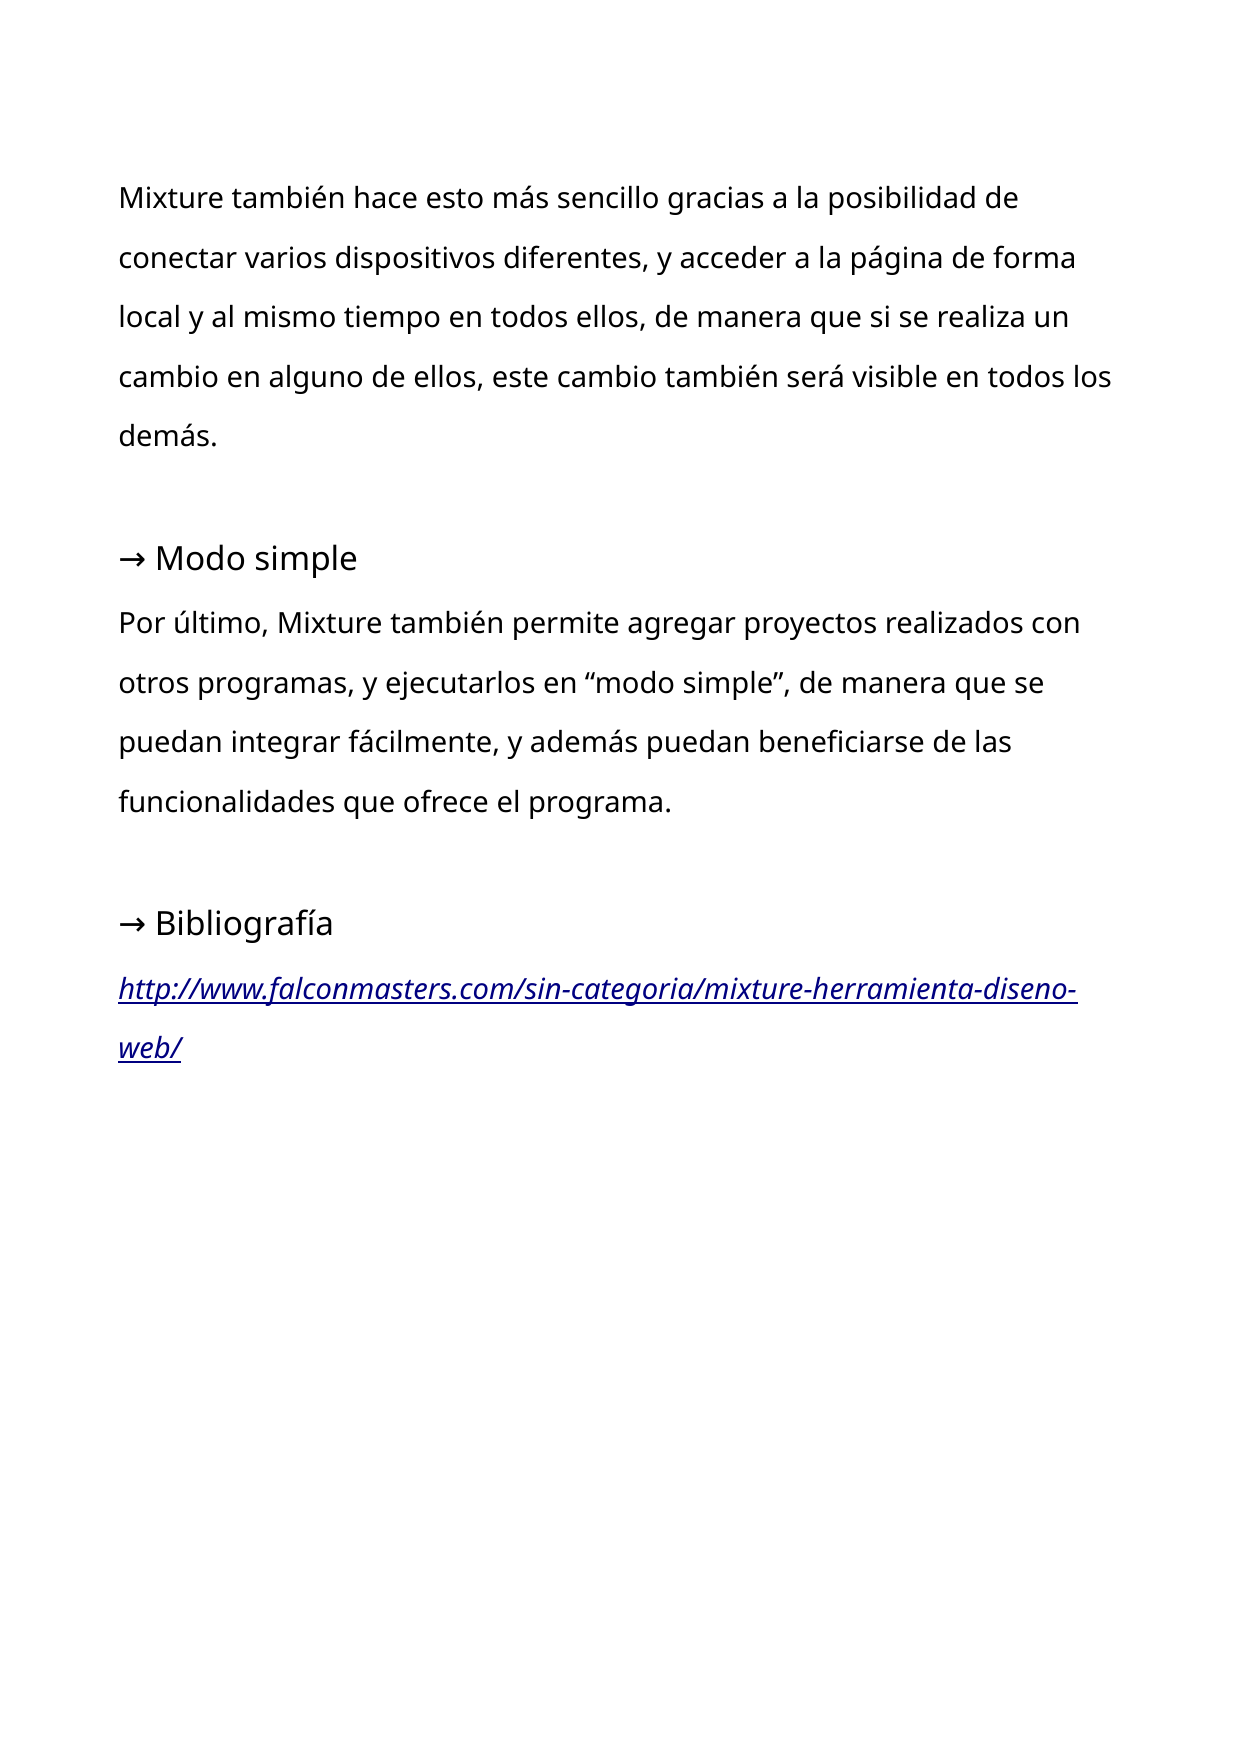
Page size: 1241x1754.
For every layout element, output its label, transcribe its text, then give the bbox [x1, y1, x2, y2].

text → Modo simple [118, 534, 1122, 580]
text http://www.falconmasters.com/sin-categoria/mixture-herramienta-diseno-web/ [118, 968, 1122, 1067]
text Por último, Mixture también permite agregar proyectos realizados con otros programas, y ejecutarlos en “modo simple”, de manera que se puedan integrar fácilmente, y además puedan beneficiarse de las funcionalidades que ofrece el programa. [118, 603, 1122, 821]
text Mixture también hace esto más sencillo gracias a la posibilidad de conectar varios dispositivos diferentes, y acceder a la página de forma local y al mismo tiempo en todos ellos, de manera que si se realiza un cambio en alguno de ellos, este cambio también será visible en todos los demás. [118, 178, 1122, 455]
text → Bibliografía [118, 900, 1122, 945]
